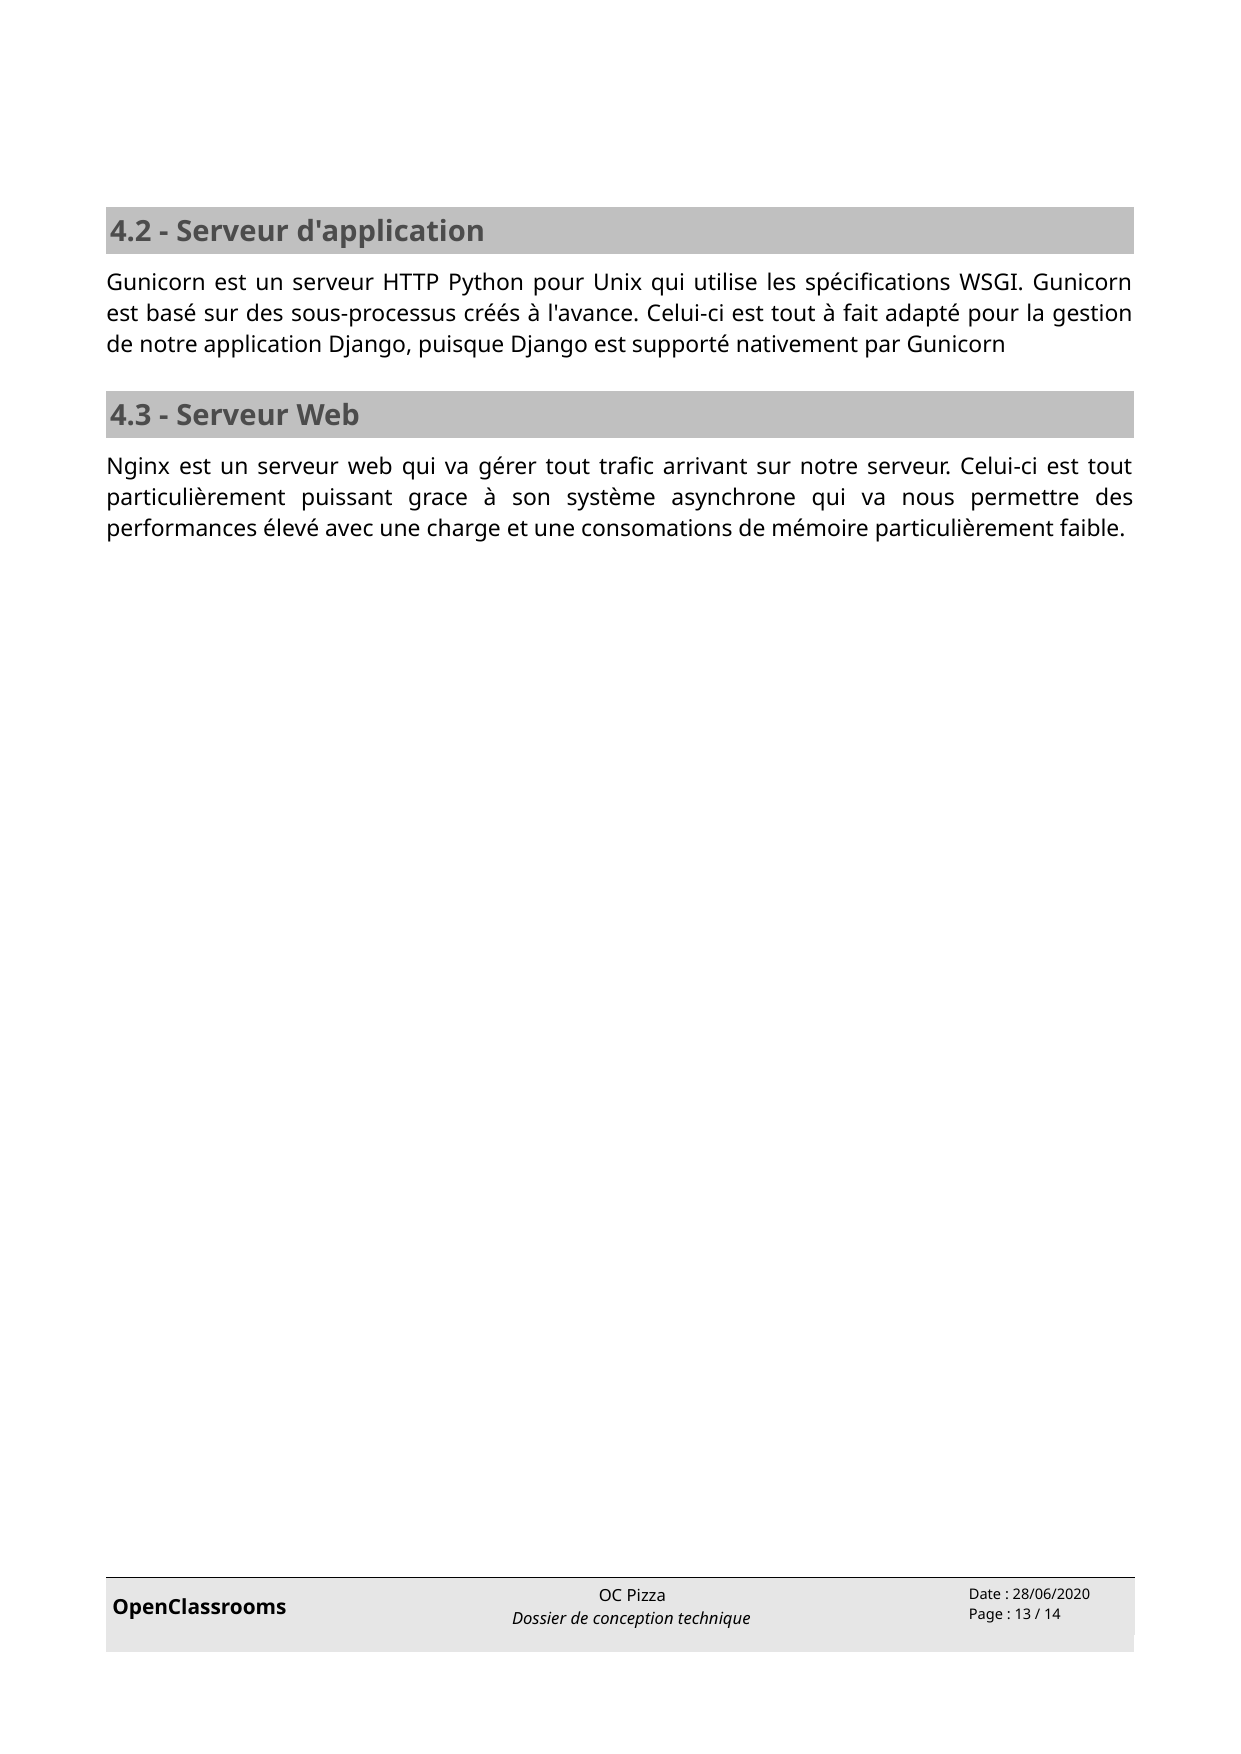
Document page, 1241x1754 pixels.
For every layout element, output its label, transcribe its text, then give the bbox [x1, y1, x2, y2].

text Nginx est un serveur web qui va gérer tout trafic arrivant sur notre serveur. Celui-ci est tout particulièrement puissant grace à son système asynchrone qui va nous permettre des performances élevé avec une charge et une consomations de mémoire particulièrement faible. [106, 450, 1134, 543]
subtitle Serveur d'application [107, 208, 1133, 253]
text Gunicorn est un serveur HTTP Python pour Unix qui utilise les spécifications WSGI. Gunicorn est basé sur des sous-processus créés à l'avance. Celui-ci est tout à fait adapté pour la gestion de notre application Django, puisque Django est supporté nativement par Gunicorn [106, 266, 1134, 359]
subtitle Serveur Web [107, 392, 1133, 437]
